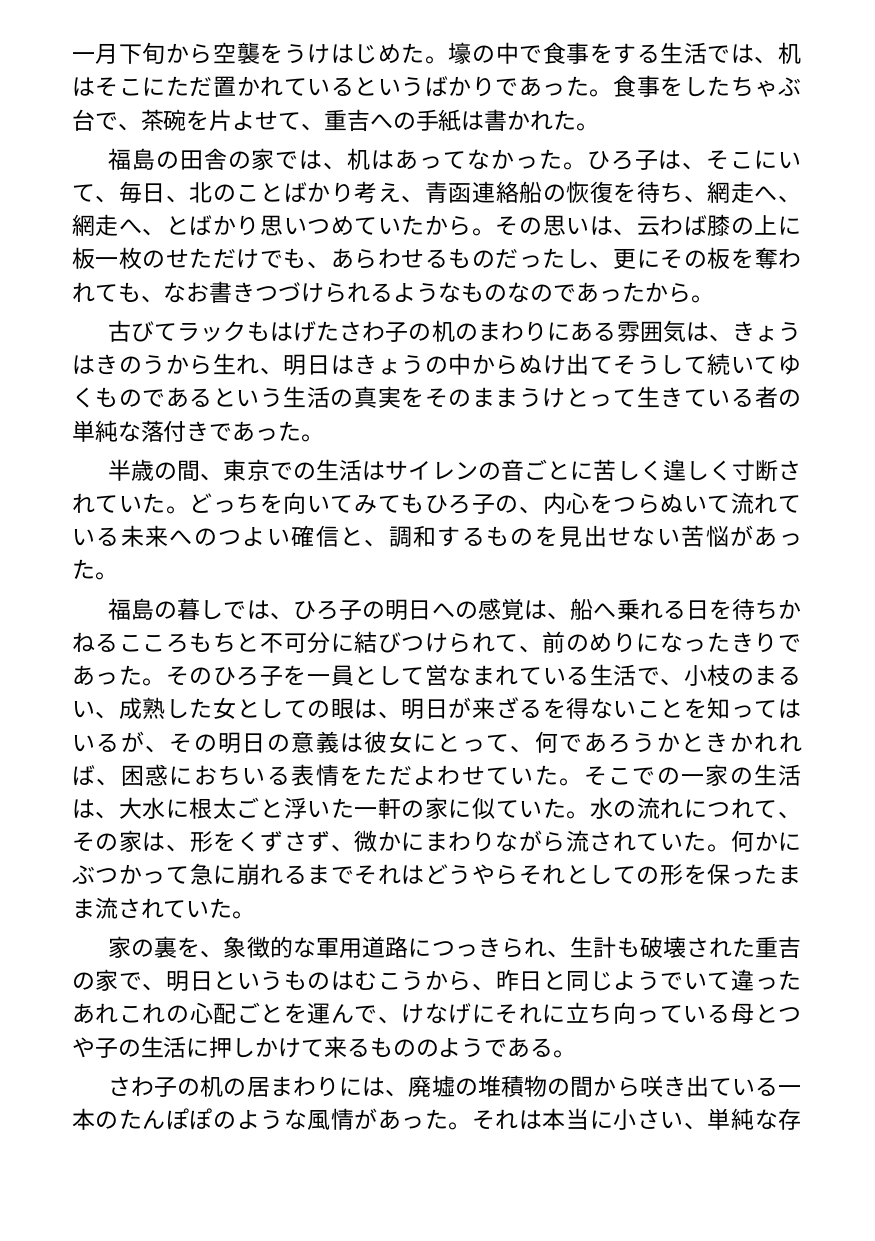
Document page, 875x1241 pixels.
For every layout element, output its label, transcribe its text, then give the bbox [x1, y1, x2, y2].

text 福島の田舎の家では、机はあってなかった。ひろ子は、そこにいて、毎日、北のことばかり考え、青函連絡船の恢復を待ち、網走へ、網走へ、とばかり思いつめていたから。その思いは、云わば膝の上に板一枚のせただけでも、あらわせるものだったし、更にその板を奪われても、なお書きつづけられるようなものなのであったから。 [72, 142, 802, 308]
text 半歳の間、東京での生活はサイレンの音ごとに苦しく遑しく寸断されていた。どっちを向いてみてもひろ子の、内心をつらぬいて流れている未来へのつよい確信と、調和するものを見出せない苦悩があった。 [72, 453, 802, 586]
text 一月下旬から空襲をうけはじめた。壕の中で食事をする生活では、机はそこにただ置かれているというばかりであった。食事をしたちゃぶ台で、茶碗を片よせて、重吉への手紙は書かれた。 [72, 36, 802, 136]
text 福島の暮しでは、ひろ子の明日への感覚は、船へ乗れる日を待ちかねるこころもちと不可分に結びつけられて、前のめりになったきりであった。そのひろ子を一員として営なまれている生活で、小枝のまるい、成熟した女としての眼は、明日が来ざるを得ないことを知ってはいるが、その明日の意義は彼女にとって、何であろうかときかれれば、困惑におちいる表情をただよわせていた。そこでの一家の生活は、大水に根太ごと浮いた一軒の家に似ていた。水の流れにつれて、その家は、形をくずさず、微かにまわりながら流されていた。何かにぶつかって急に崩れるまでそれはどうやらそれとしての形を保ったまま流されていた。 [72, 591, 802, 924]
text 家の裏を、象徴的な軍用道路につっきられ、生計も破壊された重吉の家で、明日というものはむこうから、昨日と同じようでいて違ったあれこれの心配ごとを運んで、けなげにそれに立ち向っている母とつや子の生活に押しかけて来るもののようである。 [72, 930, 802, 1063]
text 古びてラックもはげたさわ子の机のまわりにある雰囲気は、きょうはきのうから生れ、明日はきょうの中からぬけ出てそうして続いてゆくものであるという生活の真実をそのままうけとって生きている者の単純な落付きであった。 [72, 314, 802, 447]
text さわ子の机の居まわりには、廃墟の堆積物の間から咲き出ている一本のたんぽぽのような風情があった。それは本当に小さい、単純な存 [72, 1068, 802, 1135]
